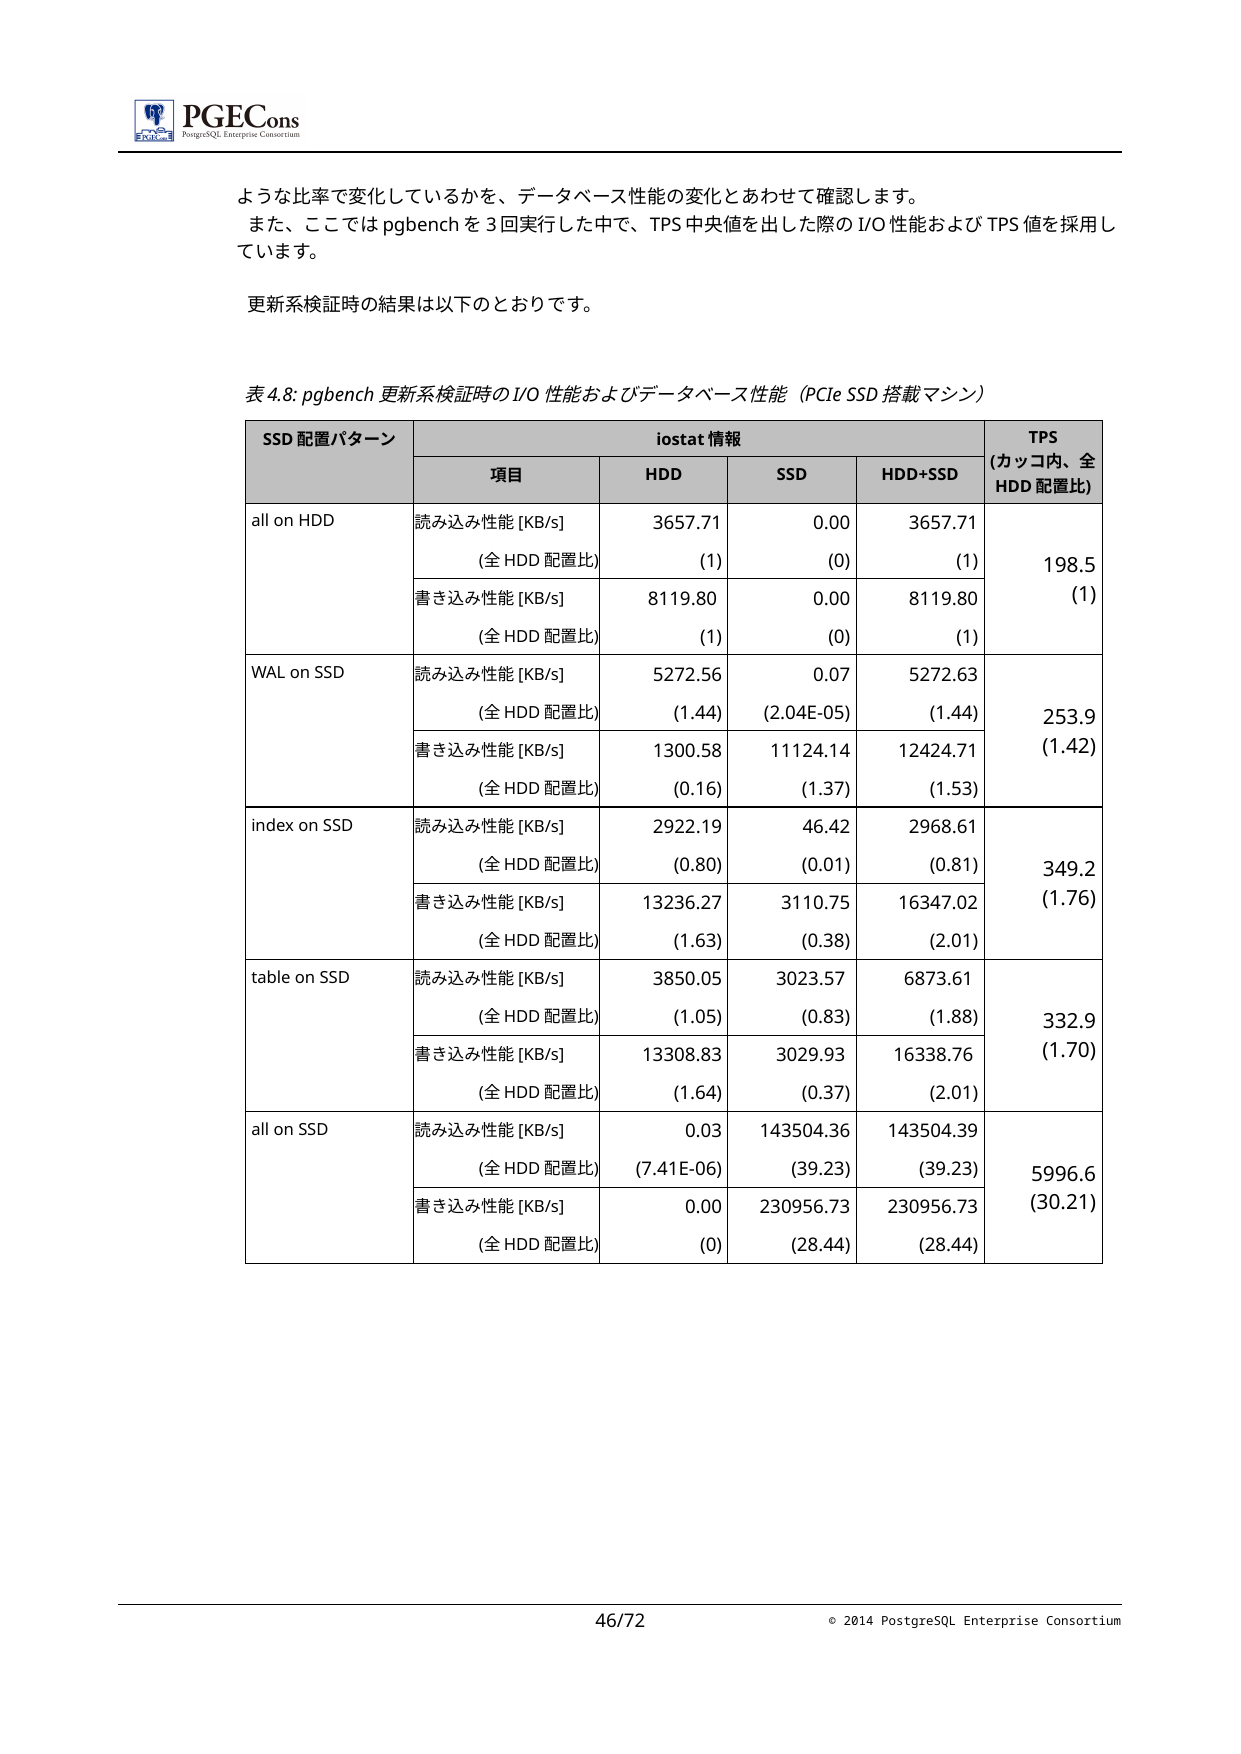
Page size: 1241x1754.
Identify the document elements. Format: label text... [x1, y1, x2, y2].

table_cell (1.05) [600, 997, 727, 1034]
table_cell 書き込み性能 [KB/s] [414, 579, 599, 616]
table_cell 3850.05 [600, 960, 727, 997]
table_cell table on SSD [246, 960, 413, 1111]
table_cell (0) [728, 540, 856, 578]
table_cell WAL on SSD [246, 655, 413, 806]
table_cell 13236.27 [600, 884, 727, 921]
table_cell (2.01) [857, 1073, 984, 1111]
table_cell 12424.71 [857, 731, 984, 768]
table_cell 0.00 [728, 504, 856, 540]
table_cell (1.63) [600, 921, 727, 958]
table_cell (全HDD配置比) [414, 616, 599, 654]
table_cell 143504.36 [728, 1112, 856, 1149]
table_cell 2922.19 [600, 808, 727, 844]
table_cell 読み込み性能 [KB/s] [414, 1112, 599, 1149]
table_cell 5996.6 (30.21) [985, 1112, 1102, 1263]
table_cell index on SSD [246, 808, 413, 958]
table_cell HDD+SSD [857, 457, 984, 503]
table_cell (39.23) [857, 1149, 984, 1187]
text 更新系検証時の結果は以下のとおりです。 [236, 289, 1122, 316]
table_cell 143504.39 [857, 1112, 984, 1149]
table_cell 253.9 (1.42) [985, 655, 1102, 806]
table_cell 書き込み性能 [KB/s] [414, 884, 599, 921]
table_cell all on HDD [246, 504, 413, 654]
table_cell (7.41E-06) [600, 1149, 727, 1187]
table_cell (0.37) [728, 1073, 856, 1111]
table_cell 230956.73 [857, 1188, 984, 1225]
table_cell 1300.58 [600, 731, 727, 768]
table_cell (28.44) [728, 1225, 856, 1263]
table_cell 0.00 [728, 579, 856, 616]
table_cell (0.80) [600, 845, 727, 882]
table_cell (0) [600, 1225, 727, 1263]
table_cell 読み込み性能 [KB/s] [414, 960, 599, 997]
table_cell all on SSD [246, 1112, 413, 1263]
text また、ここではpgbenchを3回実行した中で、TPS中央値を出した際のI/O性能およびTPS値を採用しています。 [236, 209, 1122, 264]
text ような比率で変化しているかを、データベース性能の変化とあわせて確認します。 [236, 182, 1122, 209]
table_cell (1.53) [857, 769, 984, 806]
table_cell 0.00 [600, 1188, 727, 1225]
table_cell 3657.71 [857, 504, 984, 540]
table_cell 読み込み性能 [KB/s] [414, 504, 599, 540]
table_cell (1.64) [600, 1073, 727, 1111]
table_cell SSD [728, 457, 856, 503]
table_cell (0.16) [600, 769, 727, 806]
table_cell (全HDD配置比) [414, 693, 599, 730]
text 表 4.8: pgbench更新系検証時のI/O性能およびデータベース性能（PCIe SSD搭載マシン） [118, 380, 1122, 407]
table_cell (全HDD配置比) [414, 1149, 599, 1187]
table_cell 349.2 (1.76) [985, 808, 1102, 958]
table_cell 5272.56 [600, 655, 727, 692]
table_cell (全HDD配置比) [414, 845, 599, 882]
table_cell 16347.02 [857, 884, 984, 921]
table_cell (全HDD配置比) [414, 1073, 599, 1111]
table_cell 書き込み性能 [KB/s] [414, 731, 599, 768]
table_cell (1) [857, 540, 984, 578]
table_cell 書き込み性能 [KB/s] [414, 1188, 599, 1225]
table_cell 5272.63 [857, 655, 984, 692]
table_cell (0.81) [857, 845, 984, 882]
table_cell 3657.71 [600, 504, 727, 540]
table_cell 0.03 [600, 1112, 727, 1149]
table_cell (1) [600, 540, 727, 578]
table_cell (全HDD配置比) [414, 921, 599, 958]
table_cell 書き込み性能 [KB/s] [414, 1036, 599, 1073]
table_cell (1) [600, 616, 727, 654]
table_cell 230956.73 [728, 1188, 856, 1225]
table_header TPS (カッコ内、全HDD配置比) [985, 421, 1102, 503]
table_cell 16338.76 [857, 1036, 984, 1073]
table_cell (全HDD配置比) [414, 1225, 599, 1263]
table_cell 3023.57 [728, 960, 856, 997]
table_cell 読み込み性能 [KB/s] [414, 808, 599, 844]
table_cell 198.5 (1) [985, 504, 1102, 654]
table_cell 13308.83 [600, 1036, 727, 1073]
table_cell 2968.61 [857, 808, 984, 844]
table_cell (0.38) [728, 921, 856, 958]
table_cell 332.9 (1.70) [985, 960, 1102, 1111]
table_header SSD配置パターン [246, 421, 413, 503]
table_cell HDD [600, 457, 727, 503]
table_cell (39.23) [728, 1149, 856, 1187]
table_header iostat情報 [414, 421, 984, 456]
table_cell 0.07 [728, 655, 856, 692]
table_cell (1.44) [600, 693, 727, 730]
table_cell (0.01) [728, 845, 856, 882]
table_cell (28.44) [857, 1225, 984, 1263]
table_cell 11124.14 [728, 731, 856, 768]
table_cell 8119.80 [857, 579, 984, 616]
table_cell (0) [728, 616, 856, 654]
table_cell 項目 [414, 457, 599, 503]
table_cell 46.42 [728, 808, 856, 844]
table_cell 3029.93 [728, 1036, 856, 1073]
table_cell (全HDD配置比) [414, 540, 599, 578]
table_cell (全HDD配置比) [414, 769, 599, 806]
table_cell 8119.80 [600, 579, 727, 616]
picture [128, 94, 306, 147]
table_cell (2.04E-05) [728, 693, 856, 730]
table_cell 3110.75 [728, 884, 856, 921]
table_cell (2.01) [857, 921, 984, 958]
table_cell 6873.61 [857, 960, 984, 997]
table_cell 読み込み性能 [KB/s] [414, 655, 599, 692]
table_cell (1) [857, 616, 984, 654]
table_cell (0.83) [728, 997, 856, 1034]
table_cell (全HDD配置比) [414, 997, 599, 1034]
table_cell (1.37) [728, 769, 856, 806]
table_cell (1.44) [857, 693, 984, 730]
table_cell (1.88) [857, 997, 984, 1034]
